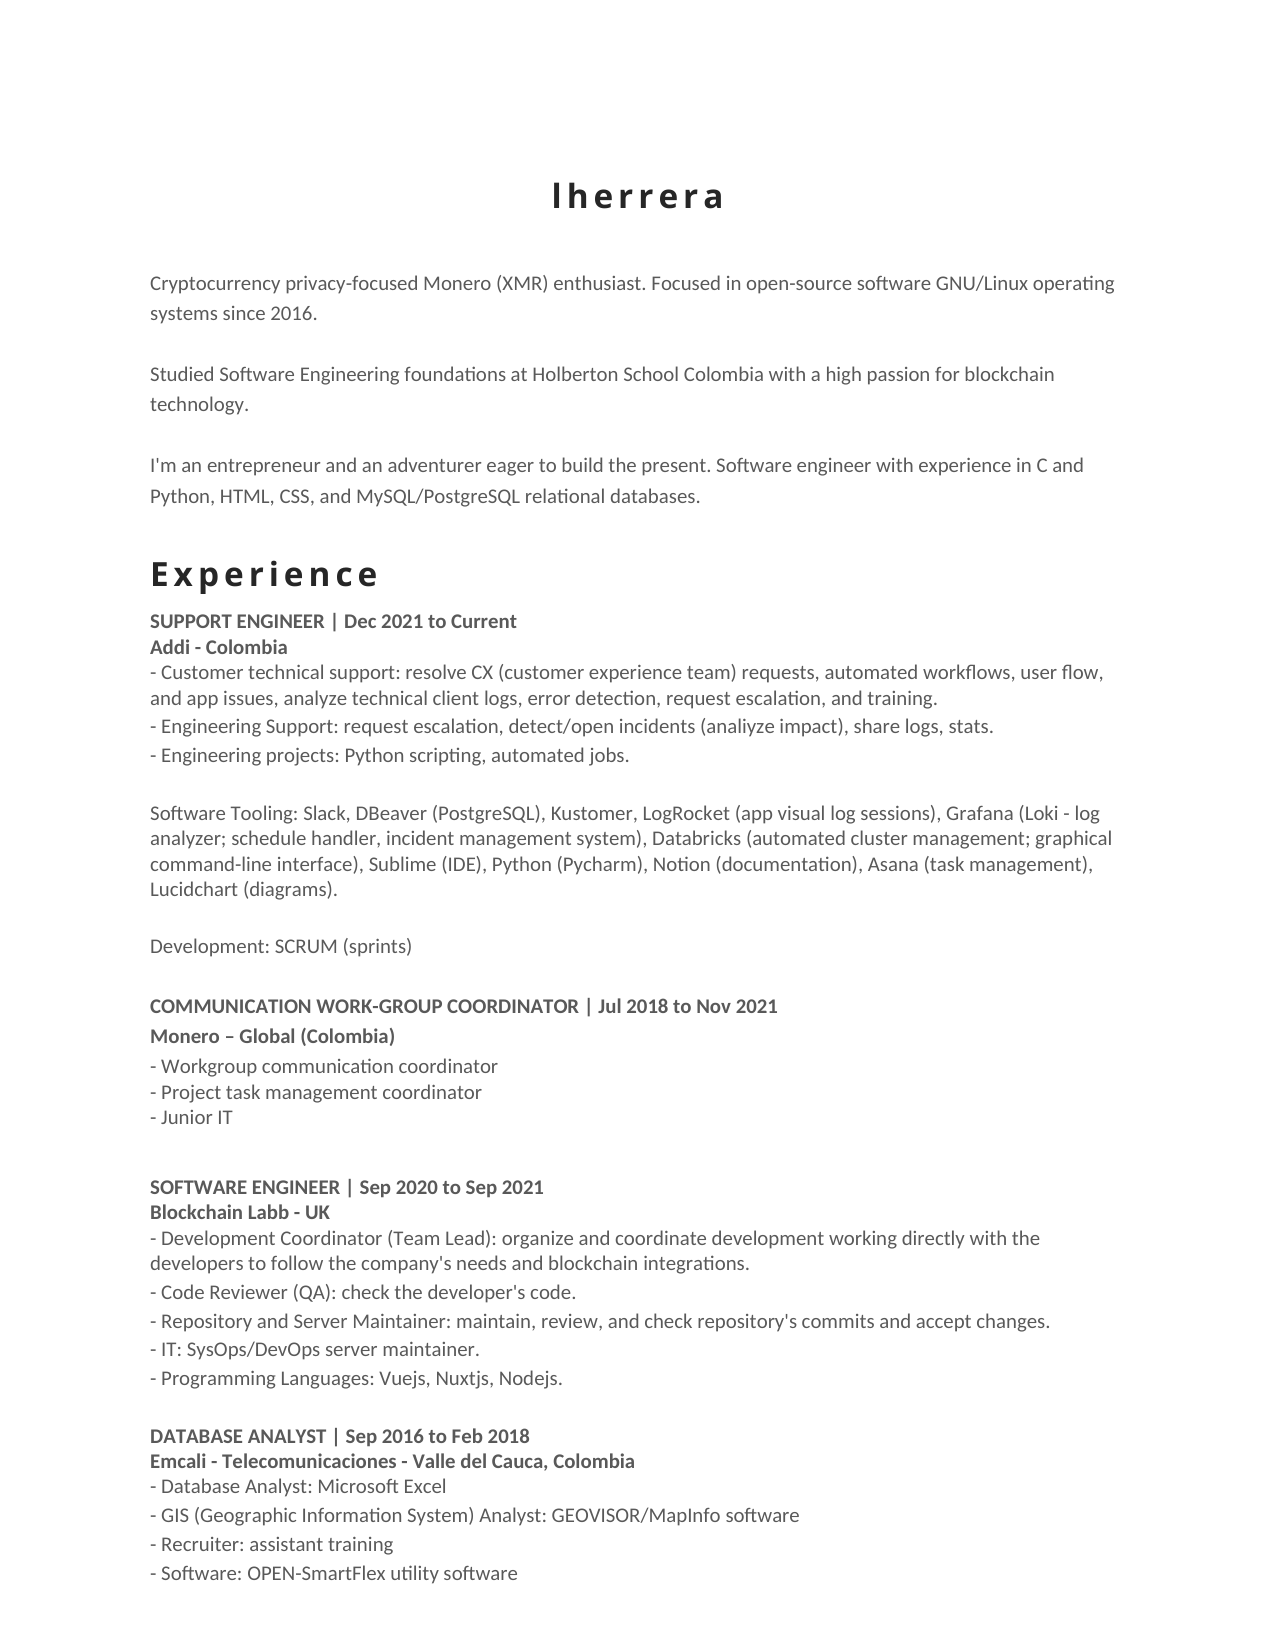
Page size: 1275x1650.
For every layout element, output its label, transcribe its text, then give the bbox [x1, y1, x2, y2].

text - Junior IT [150, 1104, 1125, 1130]
text - Software: OPEN-SmartFlex utility software [150, 1560, 1125, 1585]
text - Code Reviewer (QA): check the developer's code. [150, 1279, 1125, 1304]
subtitle Emcali - Telecomunicaciones - Valle del Cauca, Colombia [150, 1448, 1125, 1474]
text - Recruiter: assistant training [150, 1531, 1125, 1557]
text - Repository and Server Maintainer: maintain, review, and check repository's commits and accept changes. [150, 1308, 1125, 1333]
text I'm an entrepreneur and an adventurer eager to build the present. Software engineer with experience in C and Python, HTML, CSS, and MySQL/PostgreSQL relational databases. [150, 452, 1125, 508]
text - Project task management coordinator [150, 1079, 1125, 1104]
subtitle Monero – Global (Colombia) [150, 1023, 1125, 1049]
text - Database Analyst: Microsoft Excel [150, 1474, 1125, 1499]
subtitle lherrera [150, 172, 1125, 218]
subtitle Addi - Colombia [150, 634, 1125, 659]
text - IT: SysOps/DevOps server maintainer. [150, 1337, 1125, 1362]
text Cryptocurrency privacy-focused Monero (XMR) enthusiast. Focused in open-source software GNU/Linux operating systems since 2016. [150, 270, 1125, 326]
subtitle COMMUNICATION WORK-GROUP COORDINATOR | Jul 2018 to Nov 2021 [150, 993, 1125, 1018]
text - Workgroup communication coordinator [150, 1054, 1125, 1079]
subtitle Experience [150, 551, 1125, 596]
subtitle Blockchain Labb - UK [150, 1199, 1125, 1225]
subtitle SOFTWARE ENGINEER | Sep 2020 to Sep 2021 [150, 1174, 1125, 1199]
text - GIS (Geographic Information System) Analyst: GEOVISOR/MapInfo software [150, 1502, 1125, 1528]
subtitle SUPPORT ENGINEER | Dec 2021 to Current [150, 609, 1125, 634]
text - Customer technical support: resolve CX (customer experience team) requests, automated workflows, user flow, and app issues, analyze technical client logs, error detection, request escalation, and training. [150, 659, 1125, 710]
text - Development Coordinator (Team Lead): organize and coordinate development working directly with the developers to follow the company's needs and blockchain integrations. [150, 1225, 1125, 1276]
text Studied Software Engineering foundations at Holberton School Colombia with a high passion for blockchain technology. [150, 361, 1125, 417]
subtitle DATABASE ANALYST | Sep 2016 to Feb 2018 [150, 1423, 1125, 1448]
text - Engineering Support: request escalation, detect/open incidents (analiyze impact), share logs, stats. [150, 714, 1125, 739]
text - Programming Languages: Vuejs, Nuxtjs, Nodejs. [150, 1365, 1125, 1391]
text - Engineering projects: Python scripting, automated jobs. [150, 742, 1125, 768]
text Development: SCRUM (sprints) [150, 934, 1125, 959]
text Software Tooling: Slack, DBeaver (PostgreSQL), Kustomer, LogRocket (app visual log sessions), Grafana (Loki - log analyzer; schedule handler, incident management system), Databricks (automated cluster management; graphical command-line interface), Sublime (IDE), Python (Pycharm), Notion (documentation), Asana (task management), Lucidchart (diagrams). [150, 800, 1125, 902]
